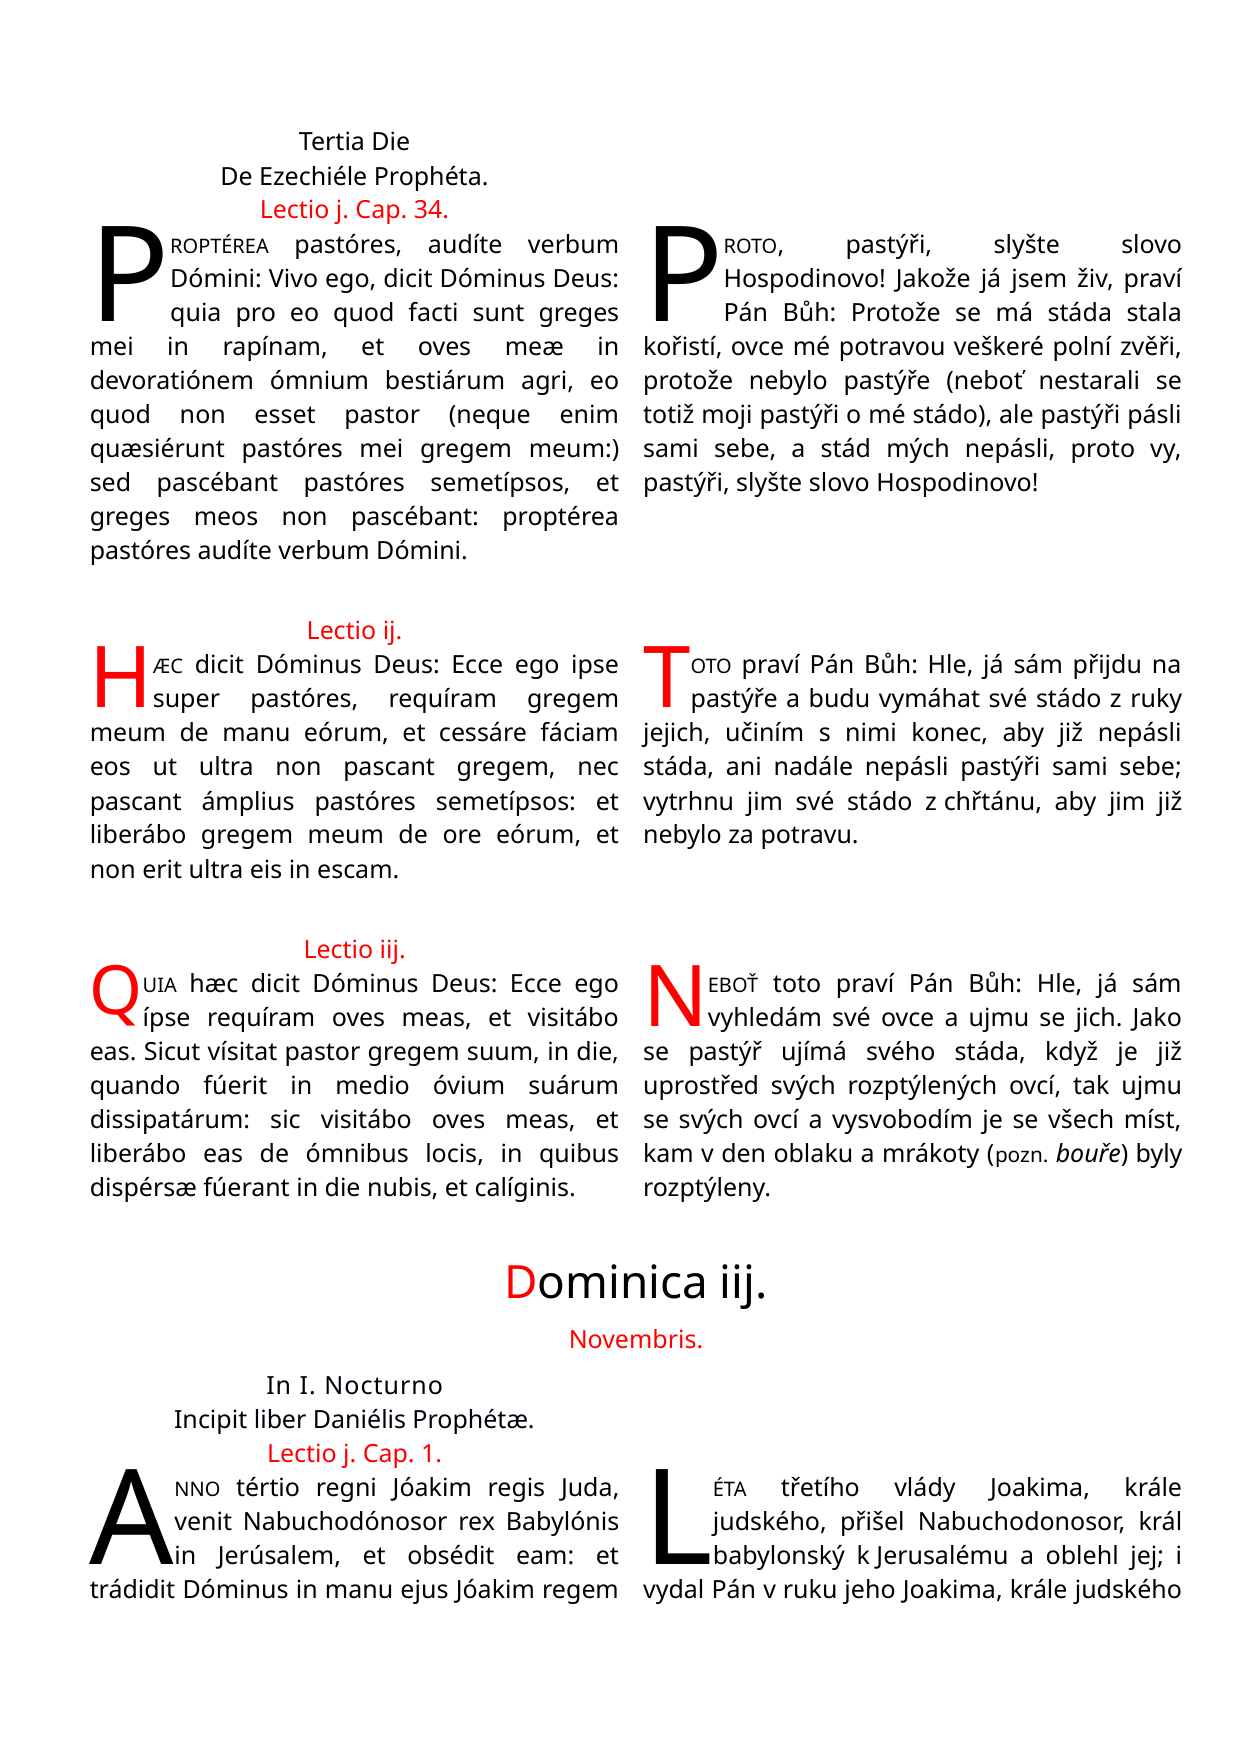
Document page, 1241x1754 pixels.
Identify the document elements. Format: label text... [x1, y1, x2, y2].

table_cell Toto praví Pán Bůh: Hle, já sám přijdu na pastýře a budu vymáhat své stádo z ruky jejich, učiním s nimi konec, aby již nepásli stáda, ani nadále nepásli pastýři sami sebe; vytrhnu jim své stádo z chřtánu, aby jim již nebylo za potravu. [631, 607, 1194, 925]
table_cell Lectio ij. Hæc dicit Dóminus Deus: Ecce ego ipse super pastóres, requíram gregem meum de manu eórum, et cessáre fáciam eos ut ultra non pascant gregem, nec pascant ámplius pastóres semetípsos: et liberábo gregem meum de ore eórum, et non erit ultra eis in escam. [78, 607, 631, 925]
table_cell Proto, pastýři, slyšte slovo Hospodinovo! Jakože já jsem živ, praví Pán Bůh: Protože se má stáda stala kořistí, ovce mé potravou veškeré polní zvěři, protože nebylo pastýře (neboť nestarali se totiž moji pastýři o mé stádo), ale pastýři pásli sami sebe, a stád mých nepásli, proto vy, pastýři, slyšte slovo Hospodinovo! [631, 118, 1194, 607]
table_cell Dominica iij. Novembris. [78, 1244, 1194, 1361]
table_cell Lectio iij. Quia hæc dicit Dóminus Deus: Ecce ego ípse requíram oves meas, et visitábo eas. Sicut vísitat pastor gregem suum, in die, quando fúerit in medio óvium suárum dissipatárum: sic visitábo oves meas, et liberábo eas de ómnibus locis, in quibus dispérsæ fúerant in die nubis, et calíginis. [78, 925, 631, 1244]
table_cell Neboť toto praví Pán Bůh: Hle, já sám vyhledám své ovce a ujmu se jich. Jako se pastýř ujímá svého stáda, když je již uprostřed svých rozptýlených ovcí, tak ujmu se svých ovcí a vysvobodím je se všech míst, kam v den oblaku a mrákoty (pozn. bouře) byly rozptýleny. [631, 925, 1194, 1244]
table_cell Tertia Die De Ezechiéle Prophéta. Lectio j. Cap. 34. Proptérea pastóres, audíte verbum Dómini: Vivo ego, dicit Dóminus Deus: quia pro eo quod facti sunt greges mei in rapínam, et oves meæ in devoratiónem ómnium bestiárum agri, eo quod non esset pastor (neque enim quæsiérunt pastóres mei gregem meum:) sed pascébant pastóres semetípsos, et greges meos non pascébant: proptérea pastóres audíte verbum Dómini. [78, 118, 631, 607]
table_cell Léta třetího vlády Joakima, krále judského, přišel Nabuchodonosor, král babylonský k Jerusalému a oblehl jej; i vydal Pán v ruku jeho Joakima, krále judského a část nádobí domu Božího; Nabuchodonosor to odnesl do země Sennaar, do domu svého boha; vnesl je do klenotnice svého boha. [631, 1361, 1194, 1612]
table_cell In I. Nocturno Incipit liber Daniélis Prophétæ. Lectio j. Cap. 1. Anno tértio regni Jóakim regis Juda, venit Nabuchodónosor rex Babylónis in Jerúsalem, et obsédit eam: et trádidit Dóminus in manu ejus Jóakim regem Juda, et partem vasórum domus Dei: et asportávit ea in terram Sénnaar in domum dei sui, et vasa íntulit in domum thesáuri dei sui. [78, 1361, 631, 1612]
